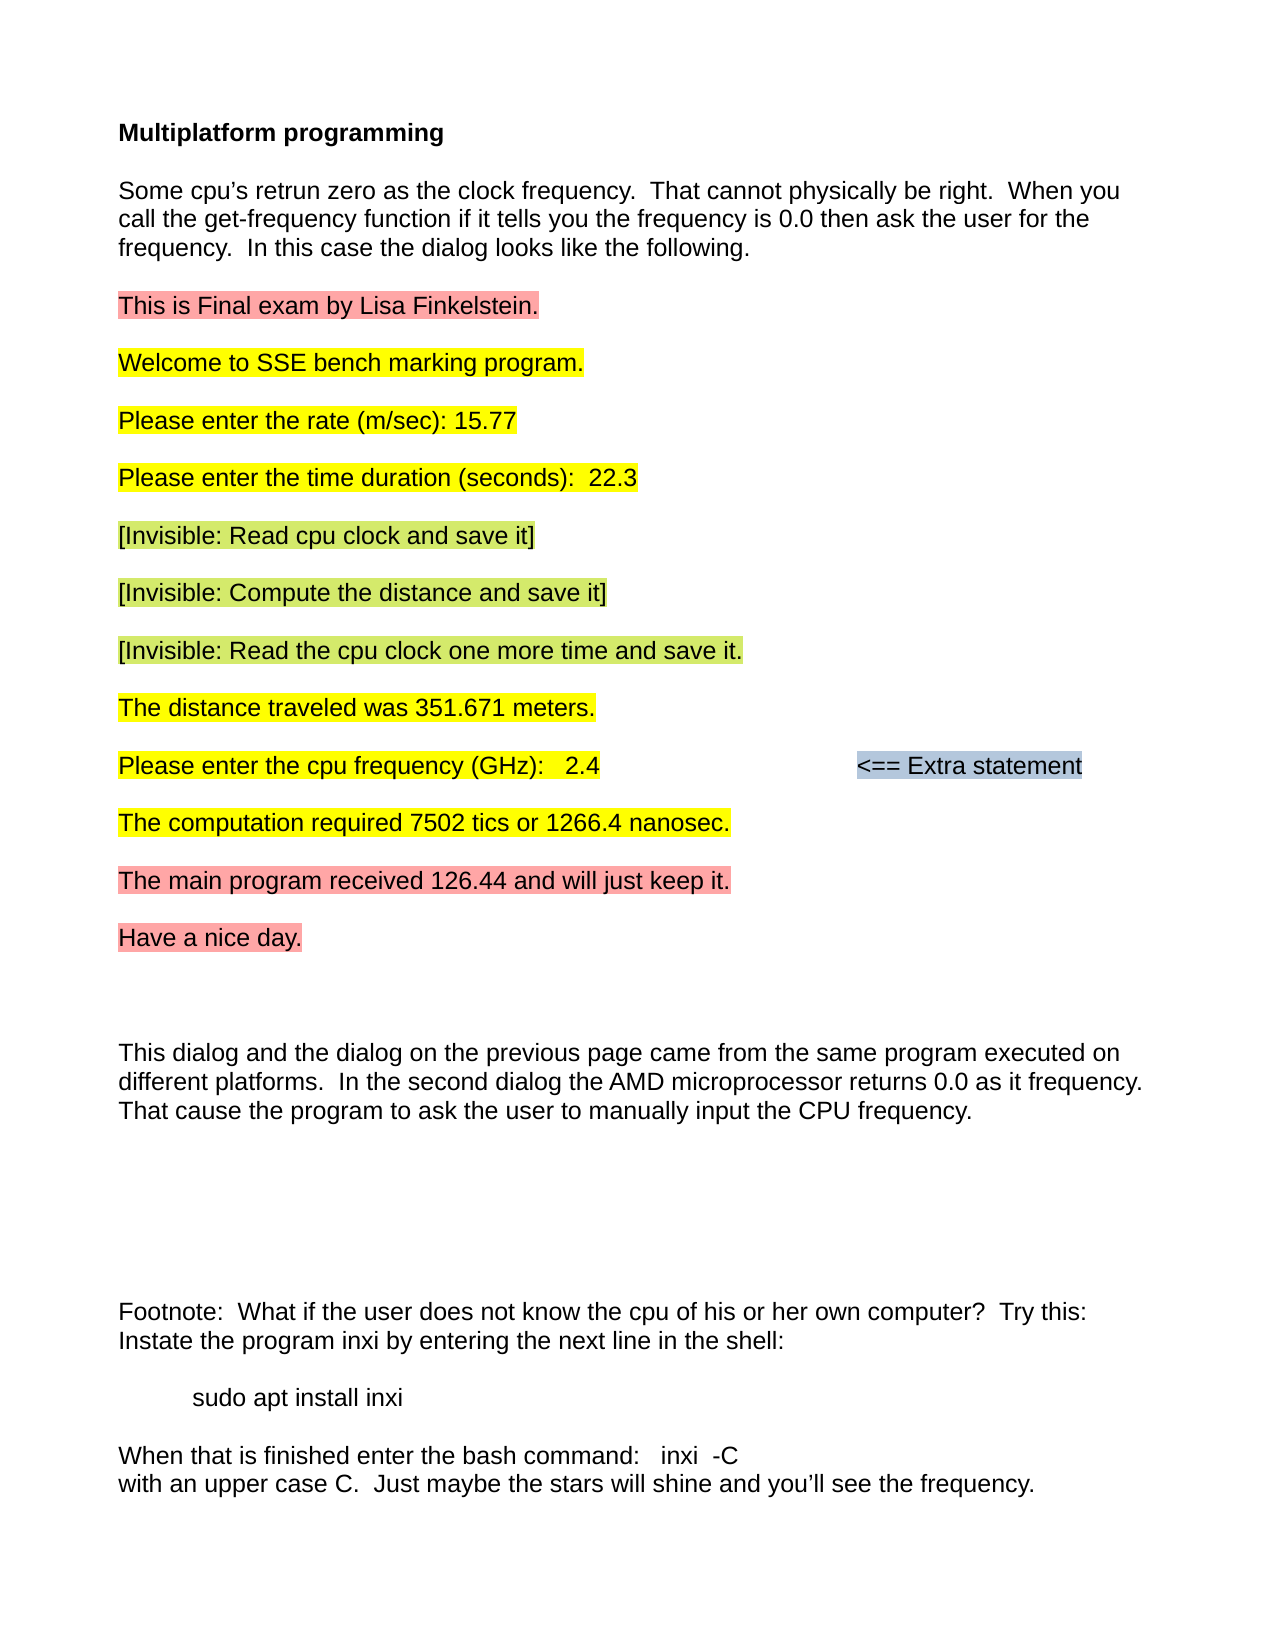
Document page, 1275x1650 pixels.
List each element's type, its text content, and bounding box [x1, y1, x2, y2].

text Have a nice day. [118, 923, 1157, 952]
text Please enter the rate (m/sec): 15.77 [118, 406, 1157, 434]
text This is Final exam by Lisa Finkelstein. [118, 291, 1157, 319]
text This dialog and the dialog on the previous page came from the same program executed on different platforms. In the second dialog the AMD microprocessor returns 0.0 as it frequency. That cause the program to ask the user to manually input the CPU frequency. [118, 1038, 1157, 1124]
text Welcome to SSE bench marking program. [118, 348, 1157, 377]
text with an upper case C. Just maybe the stars will shine and you’ll see the frequency. [118, 1469, 1157, 1498]
text Multiplatform programming [118, 118, 1157, 147]
text The main program received 126.44 and will just keep it. [118, 866, 1157, 894]
text Some cpu’s retrun zero as the clock frequency. That cannot physically be right. When you call the get-frequency function if it tells you the frequency is 0.0 then ask the user for the frequency. In this case the dialog looks like the following. [118, 176, 1157, 262]
text The computation required 7502 tics or 1266.4 nanosec. [118, 808, 1157, 837]
text Please enter the cpu frequency (GHz): 2.4 <== Extra statement [118, 751, 1157, 779]
text [Invisible: Read cpu clock and save it] [118, 521, 1157, 549]
text The distance traveled was 351.671 meters. [118, 693, 1157, 722]
text [Invisible: Read the cpu clock one more time and save it. [118, 636, 1157, 664]
text When that is finished enter the bash command: inxi -C [118, 1441, 1157, 1469]
text Footnote: What if the user does not know the cpu of his or her own computer? Try this: [118, 1297, 1157, 1326]
text [Invisible: Compute the distance and save it] [118, 578, 1157, 607]
text Instate the program inxi by entering the next line in the shell: [118, 1326, 1157, 1354]
text sudo apt install inxi [118, 1383, 1157, 1412]
text Please enter the time duration (seconds): 22.3 [118, 463, 1157, 492]
